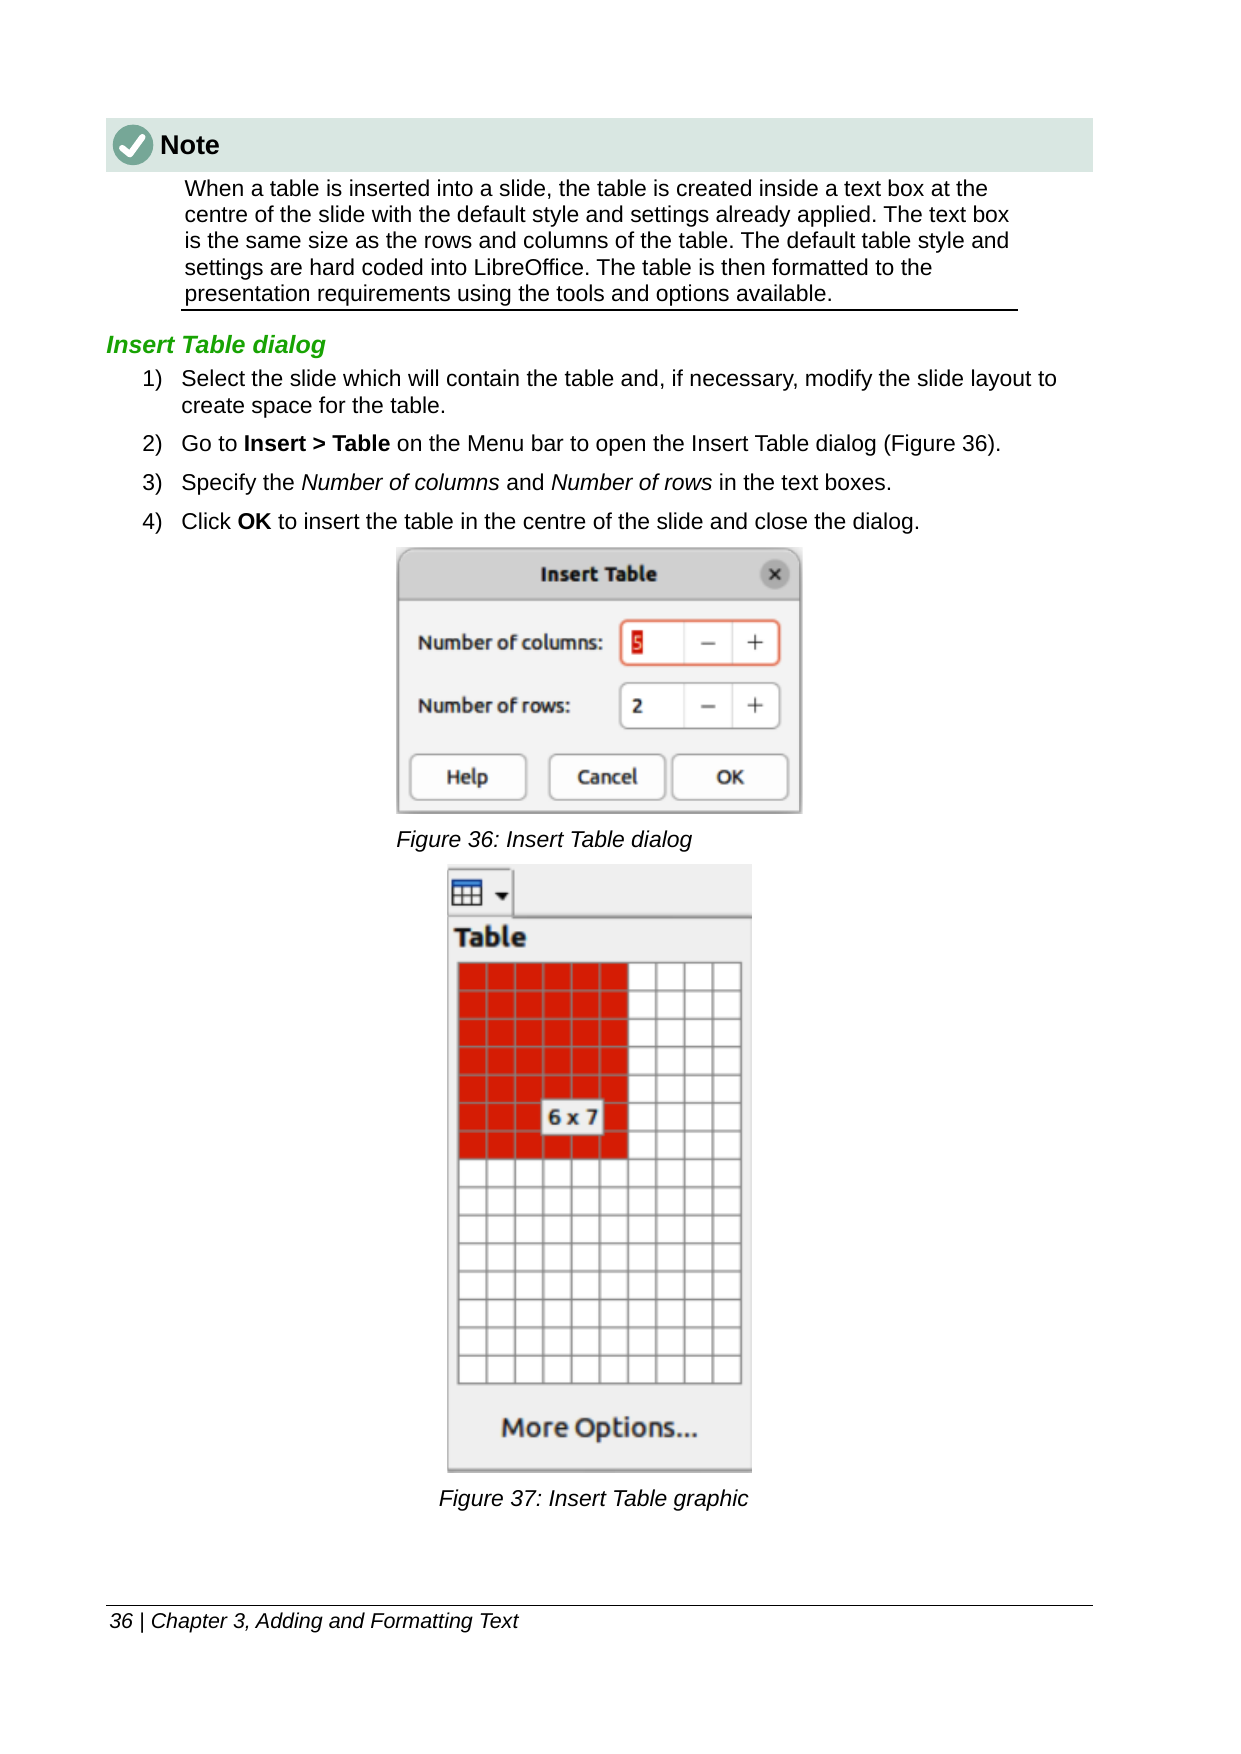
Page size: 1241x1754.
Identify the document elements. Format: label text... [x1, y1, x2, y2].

list Select the slide which will contain the table and, if necessary, modify the slide layout to create space for the table. [162, 365, 1093, 418]
subtitle Insert Table dialog [106, 330, 1093, 359]
text Figure 37: Insert Table graphic [439, 1485, 760, 1511]
list Click OK to insert the table in the centre of the slide and close the dialog. [162, 508, 1093, 534]
list Go to Insert > Table on the Menu bar to open the Insert Table dialog (Figure 36). [162, 430, 1093, 457]
text When a table is inserted into a slide, the table is created inside a text box at the centre of the slide with the default style and settings already applied. The text box is the same size as the rows and columns of the table. The default table style and settings are hard coded into LibreOffice. The table is then formatted to the presentation requirements using the tools and options available. [181, 172, 1018, 309]
picture [396, 547, 803, 814]
subtitle Note [106, 118, 1093, 172]
text Figure 36: Insert Table dialog [396, 826, 803, 852]
list Specify the Number of columns and Number of rows in the text boxes. [162, 469, 1093, 496]
picture [447, 864, 752, 1473]
